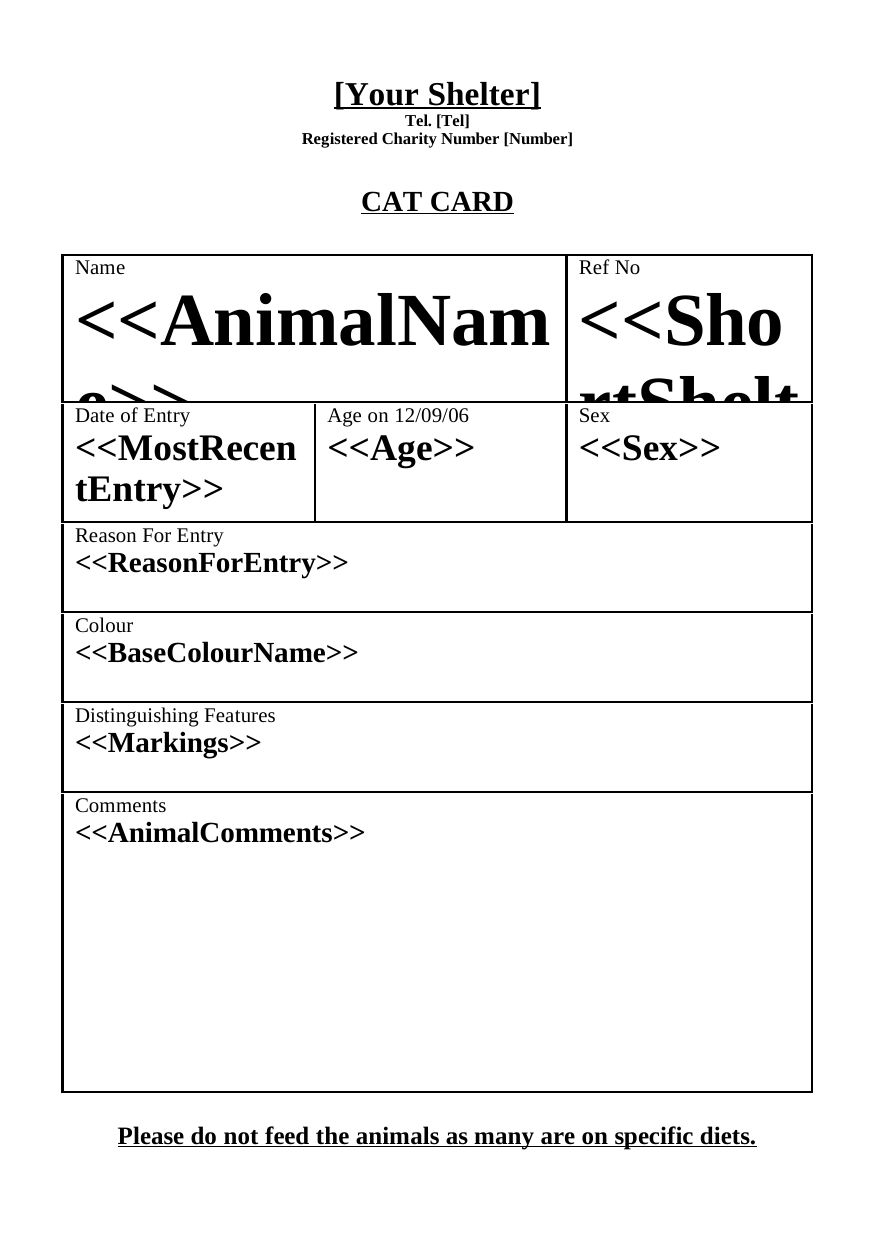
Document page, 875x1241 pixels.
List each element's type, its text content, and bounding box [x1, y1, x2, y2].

text Registered Charity Number [Number] [75, 130, 799, 148]
text Please do not feed the animals as many are on specific diets. [75, 1122, 799, 1149]
table_cell Distinguishing Features <<Markings>> [64, 704, 811, 791]
table_cell Reason For Entry <<ReasonForEntry>> [64, 524, 811, 611]
subtitle CAT CARD [75, 185, 799, 217]
table_cell Age on 12/09/06 <<Age>> [316, 404, 565, 521]
table_header Name <<AnimalName>> [64, 256, 565, 401]
title [Your Shelter] [75, 75, 799, 112]
table_header Ref No <<ShortShelterCode>> [568, 256, 811, 401]
text Tel. [Tel] [75, 112, 799, 130]
table_cell Sex <<Sex>> [568, 404, 811, 521]
table_cell Colour <<BaseColourName>> [64, 614, 811, 701]
table_cell Comments <<AnimalComments>> [64, 794, 811, 1091]
table_cell Date of Entry <<MostRecentEntry>> [64, 404, 314, 521]
